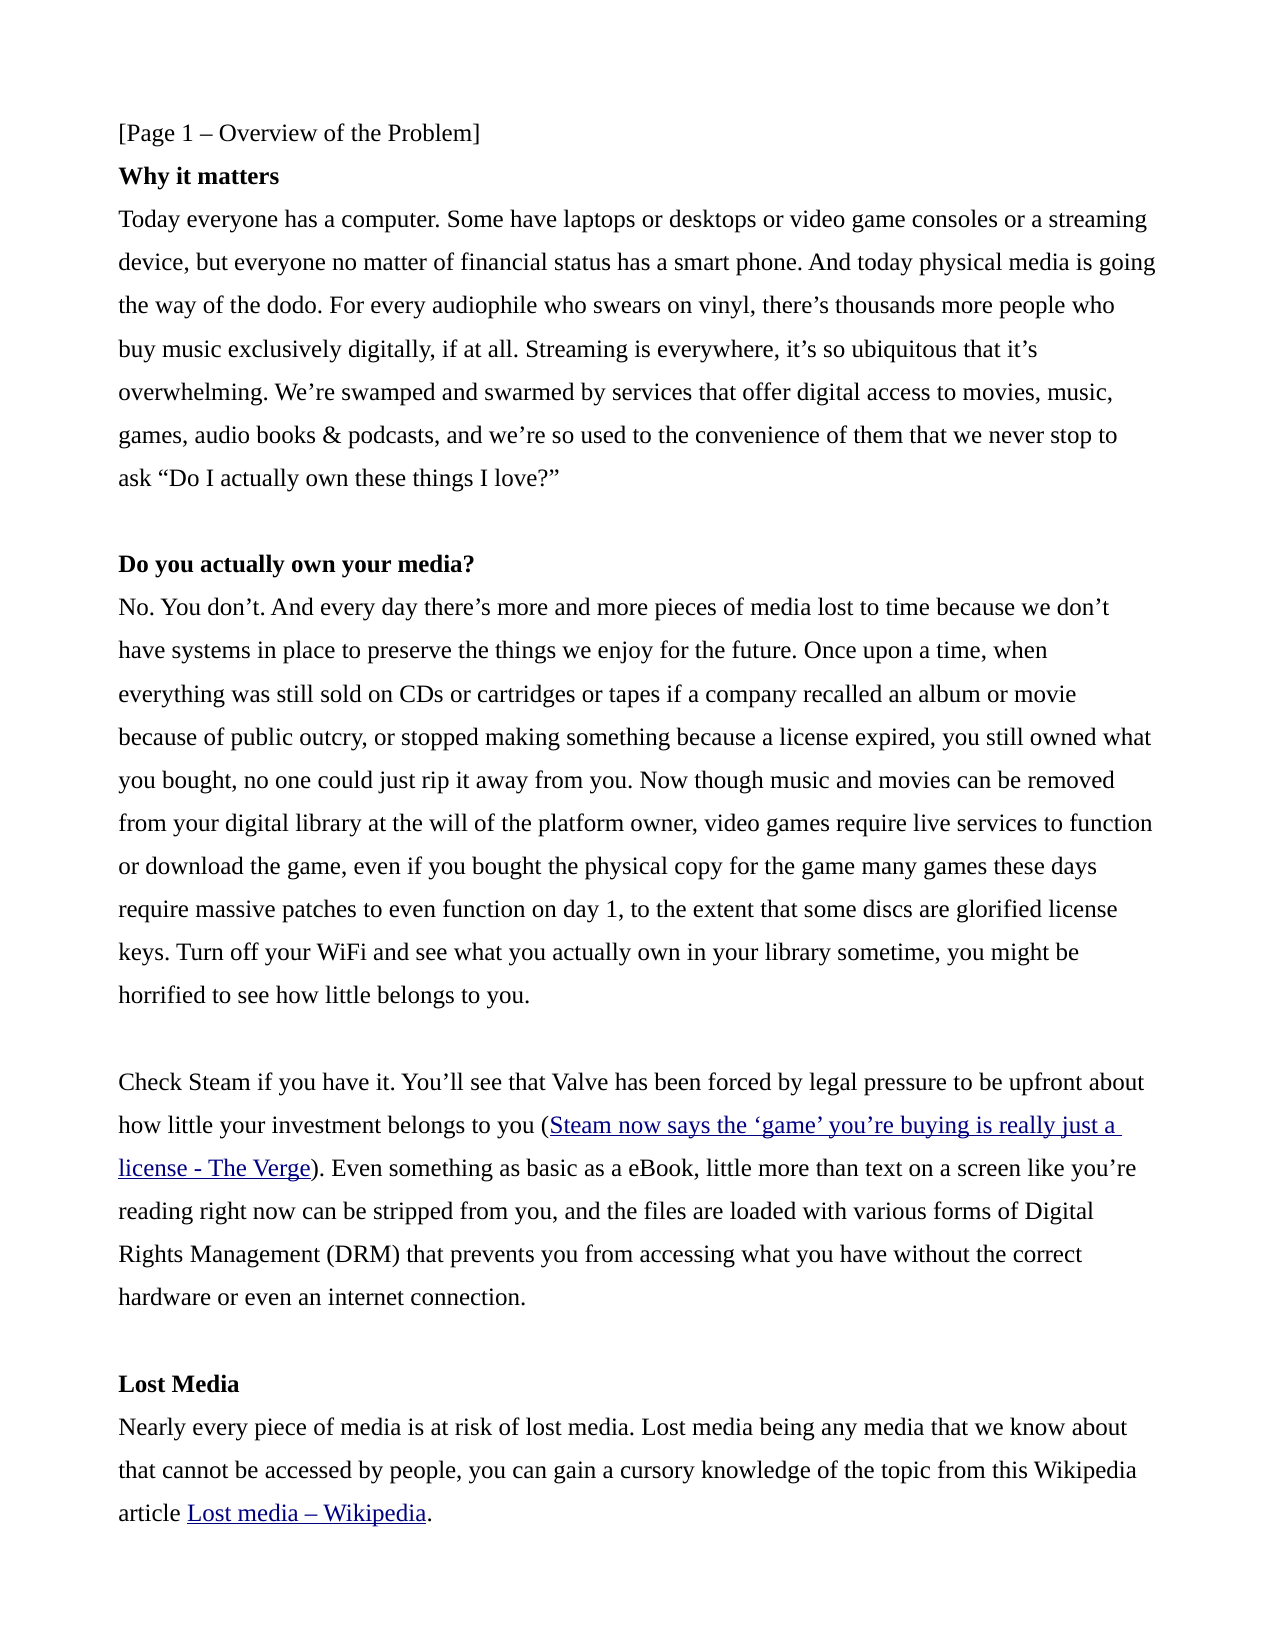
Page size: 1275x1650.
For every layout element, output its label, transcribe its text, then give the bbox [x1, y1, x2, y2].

text Today everyone has a computer. Some have laptops or desktops or video game consoles or a streaming device, but everyone no matter of financial status has a smart phone. And today physical media is going the way of the dodo. For every audiophile who swears on vinyl, there’s thousands more people who buy music exclusively digitally, if at all. Streaming is everywhere, it’s so ubiquitous that it’s overwhelming. We’re swamped and swarmed by services that offer digital access to movies, music, games, audio books & podcasts, and we’re so used to the convenience of them that we never stop to ask “Do I actually own these things I love?” [118, 204, 1157, 535]
text Lost Media [118, 1369, 1157, 1397]
text Nearly every piece of media is at risk of lost media. Lost media being any media that we know about that cannot be accessed by people, you can gain a cursory knowledge of the topic from this Wikipedia article Lost media – Wikipedia. [118, 1412, 1157, 1527]
text ­[Page 1 – Overview of the Problem] [118, 118, 1157, 147]
text Why it matters [118, 161, 1157, 190]
text Do you actually own your media? No. You don’t. And every day there’s more and more pieces of media lost to time because we don’t have systems in place to preserve the things we enjoy for the future. Once upon a time, when everything was still sold on CDs or cartridges or tapes if a company recalled an album or movie because of public outcry, or stopped making something because a license expired, you still owned what you bought, no one could just rip it away from you. Now though music and movies can be removed from your digital library at the will of the platform owner, video games require live services to function or download the game, even if you bought the physical copy for the game many games these days require massive patches to even function on day 1, to the extent that some discs are glorified license keys. Turn off your WiFi and see what you actually own in your library sometime, you might be horrified to see how little belongs to you. [118, 549, 1157, 1009]
text Check Steam if you have it. You’ll see that Valve has been forced by legal pressure to be upfront about how little your investment belongs to you (Steam now says the ‘game’ you’re buying is really just a license - The Verge). Even something as basic as a eBook, little more than text on a screen like you’re reading right now can be stripped from you, and the files are loaded with various forms of Digital Rights Management (DRM) that prevents you from accessing what you have without the correct hardware or even an internet connection. [118, 1067, 1157, 1354]
